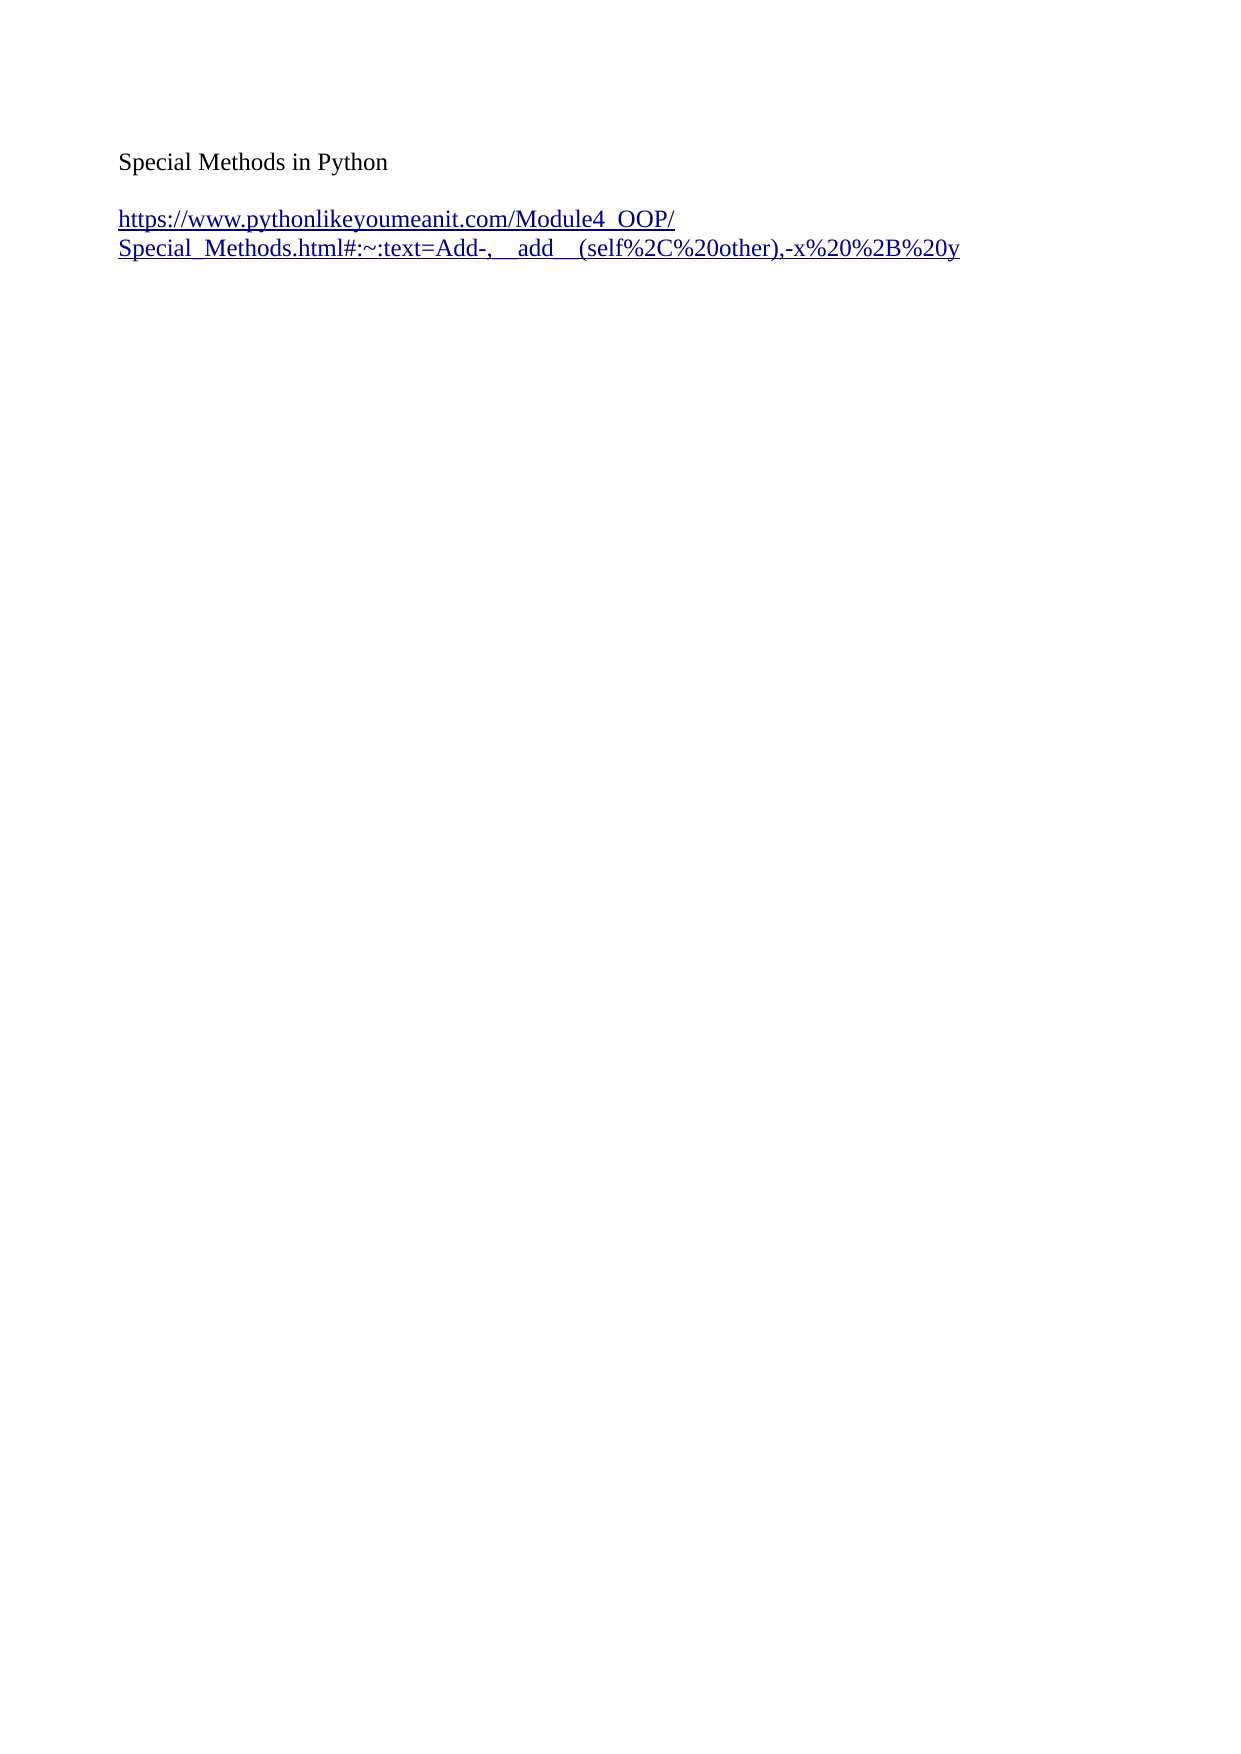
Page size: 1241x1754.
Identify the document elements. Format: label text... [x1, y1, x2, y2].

text Special Methods in Python [118, 147, 1122, 176]
text https://www.pythonlikeyoumeanit.com/Module4_OOP/Special_Methods.html#:~:text=Add-,__add__(self%2C%20other),-x%20%2B%20y [118, 204, 1122, 262]
